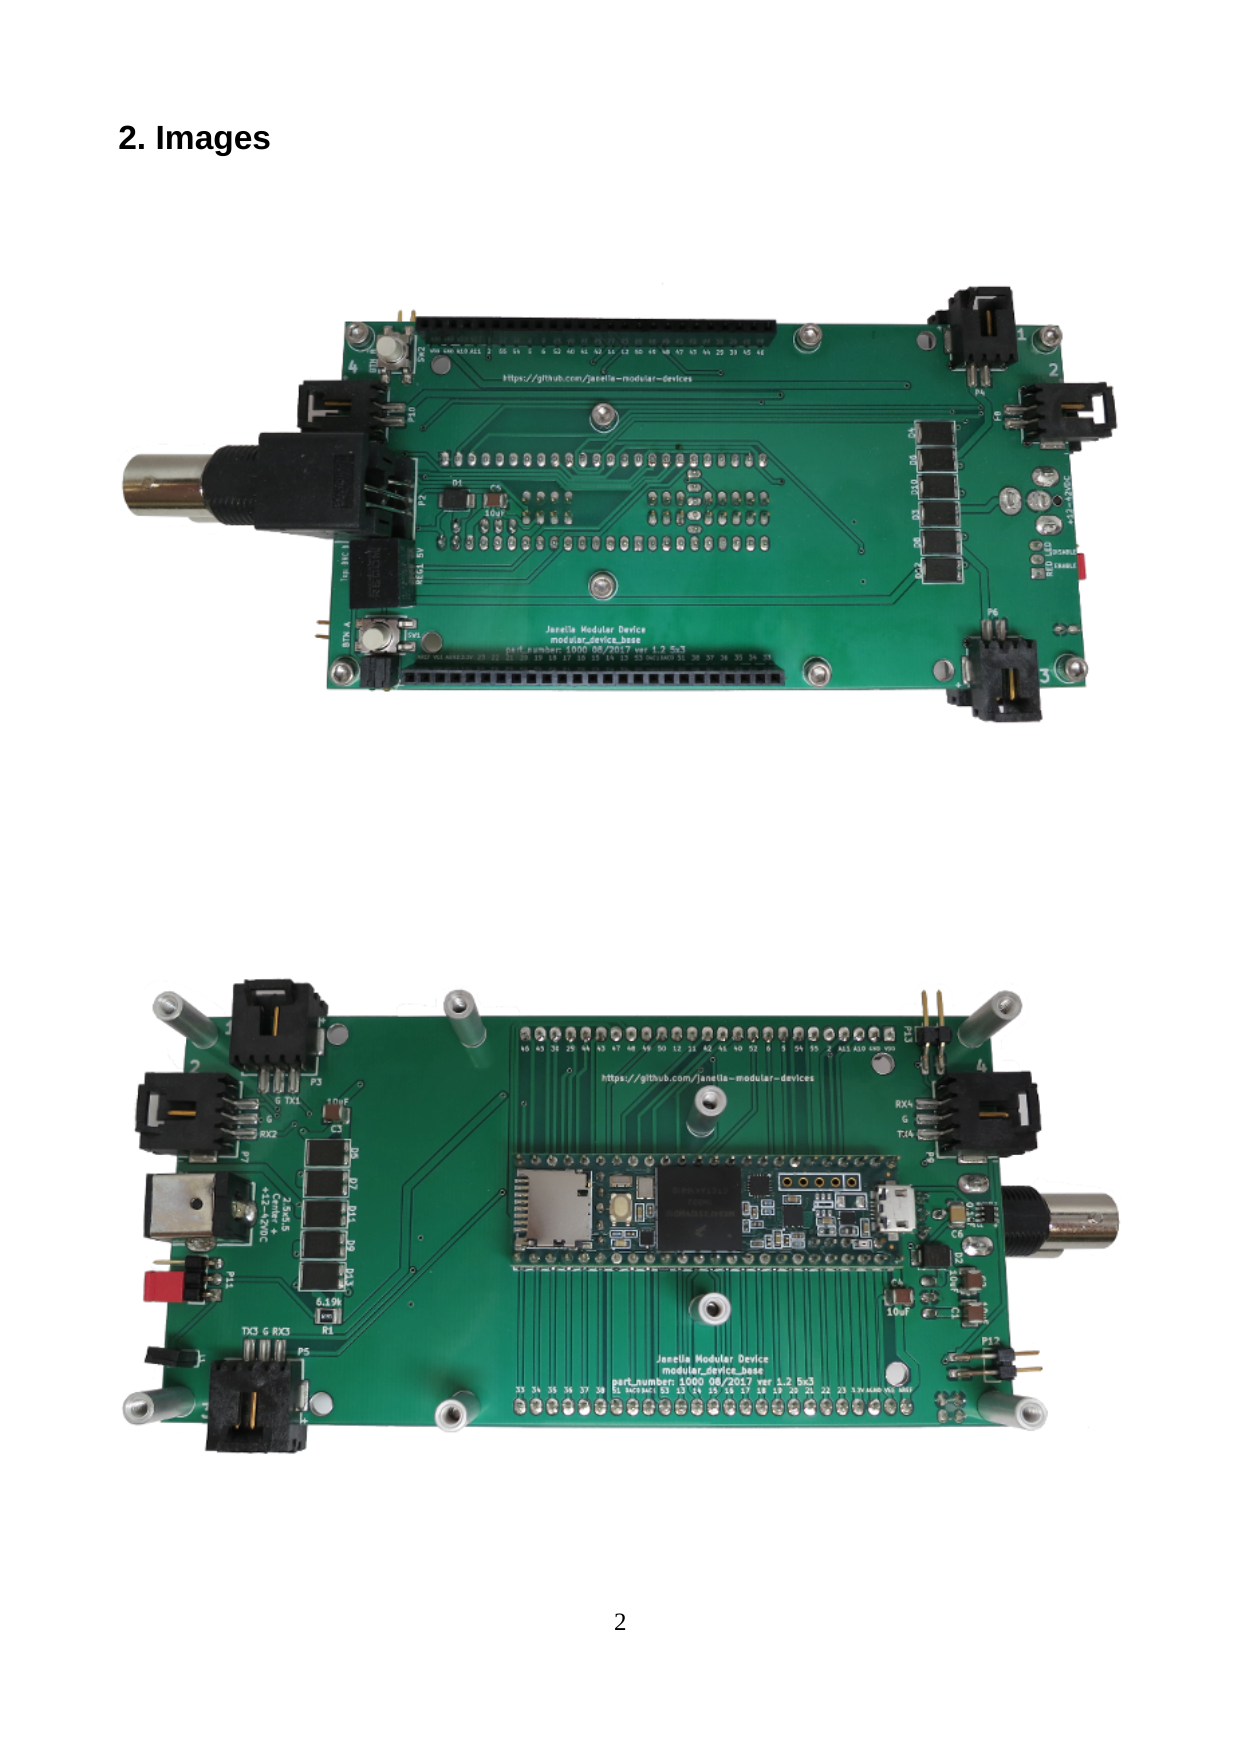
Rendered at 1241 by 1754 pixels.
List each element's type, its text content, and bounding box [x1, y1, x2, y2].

subtitle Images [118, 118, 1122, 157]
